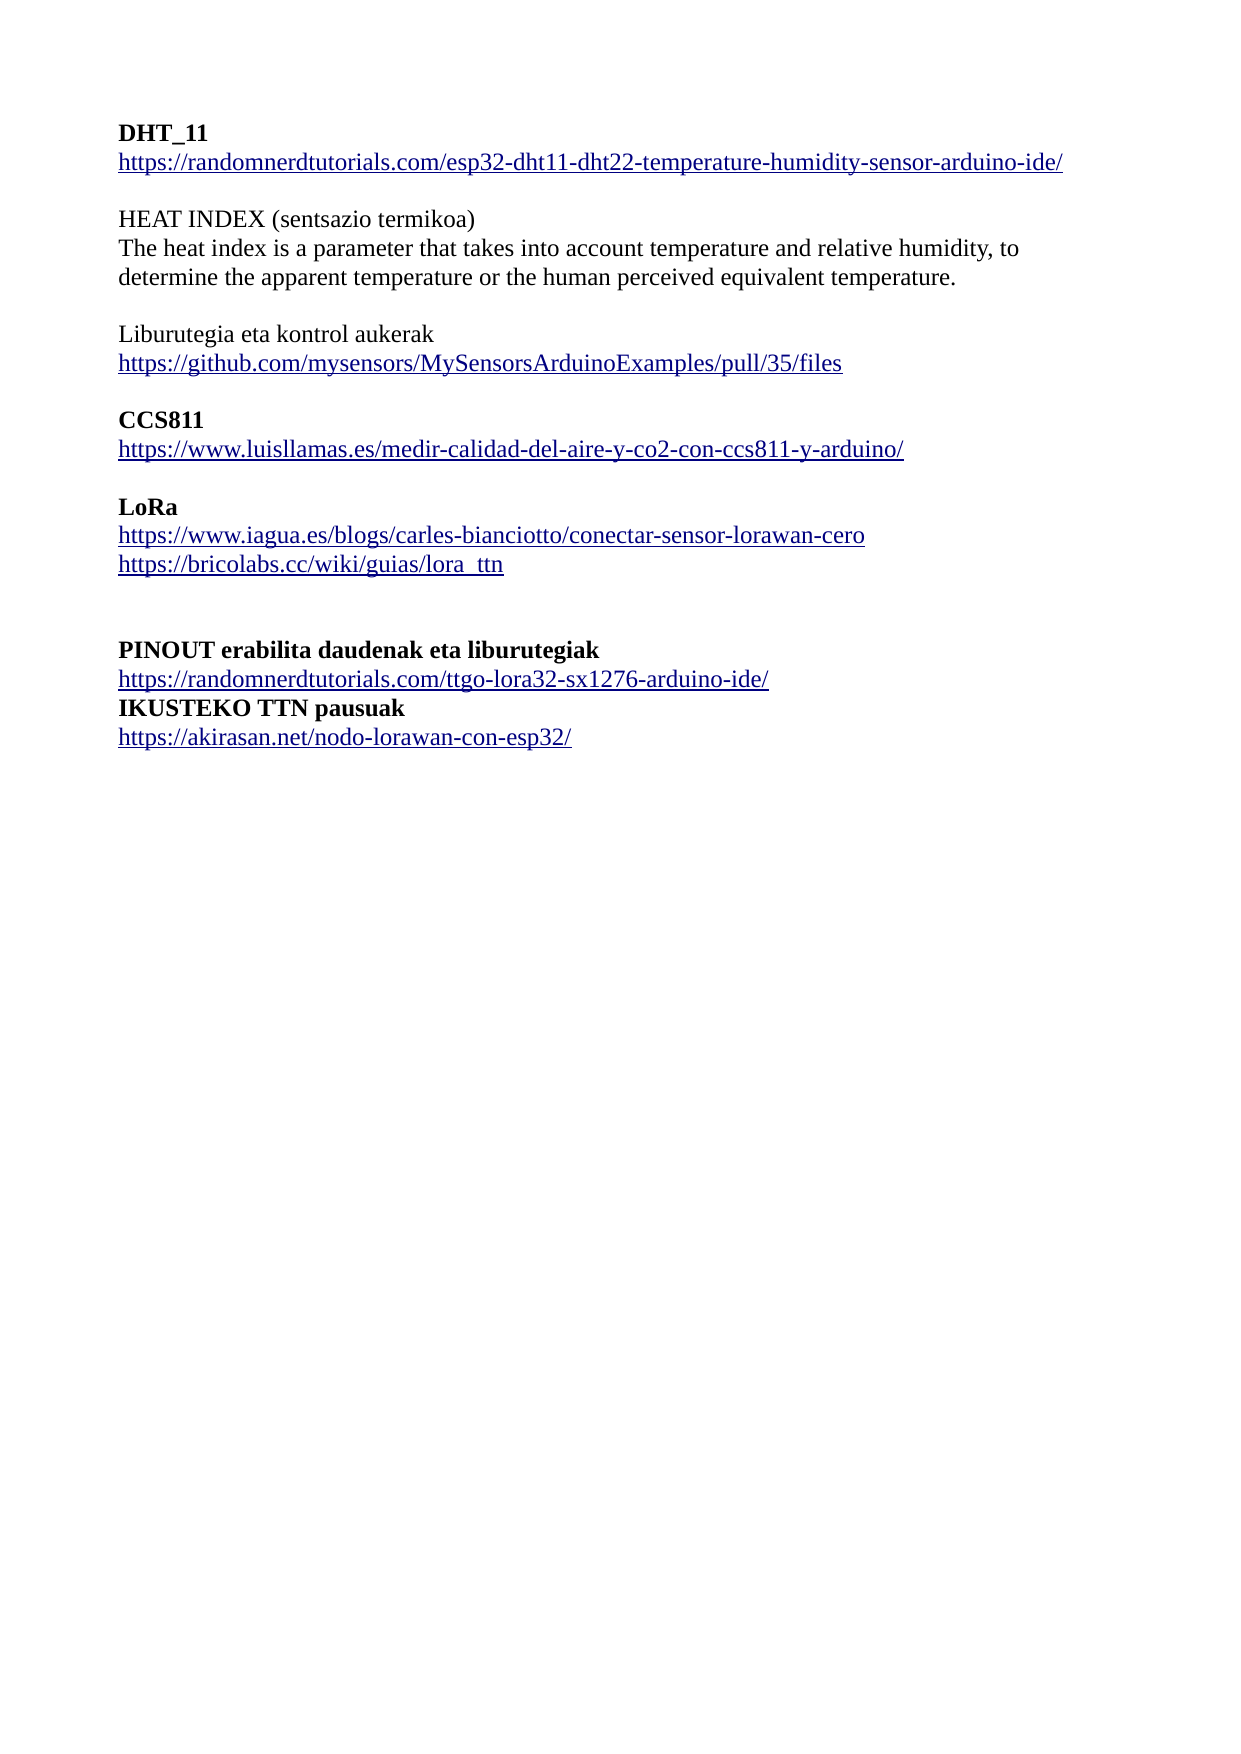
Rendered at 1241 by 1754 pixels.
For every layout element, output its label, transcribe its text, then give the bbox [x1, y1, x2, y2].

text IKUSTEKO TTN pausuak [118, 693, 1122, 722]
text The heat index is a parameter that takes into account temperature and relative humidity, to determine the apparent temperature or the human perceived equivalent temperature. [118, 233, 1122, 291]
text https://bricolabs.cc/wiki/guias/lora_ttn [118, 549, 1122, 578]
text https://randomnerdtutorials.com/esp32-dht11-dht22-temperature-humidity-sensor-arduino-ide/ [118, 147, 1122, 176]
text Liburutegia eta kontrol aukerak [118, 319, 1122, 348]
text https://akirasan.net/nodo-lorawan-con-esp32/ [118, 722, 1122, 751]
text PINOUT erabilita daudenak eta liburutegiak [118, 636, 1122, 664]
text LoRa [118, 492, 1122, 521]
text https://github.com/mysensors/MySensorsArduinoExamples/pull/35/files [118, 348, 1122, 377]
text https://randomnerdtutorials.com/ttgo-lora32-sx1276-arduino-ide/ [118, 664, 1122, 693]
text https://www.iagua.es/blogs/carles-bianciotto/conectar-sensor-lorawan-cero [118, 521, 1122, 549]
text https://www.luisllamas.es/medir-calidad-del-aire-y-co2-con-ccs811-y-arduino/ [118, 434, 1122, 463]
text DHT_11 [118, 118, 1122, 147]
text HEAT INDEX (sentsazio termikoa) [118, 204, 1122, 233]
text CCS811 [118, 406, 1122, 434]
